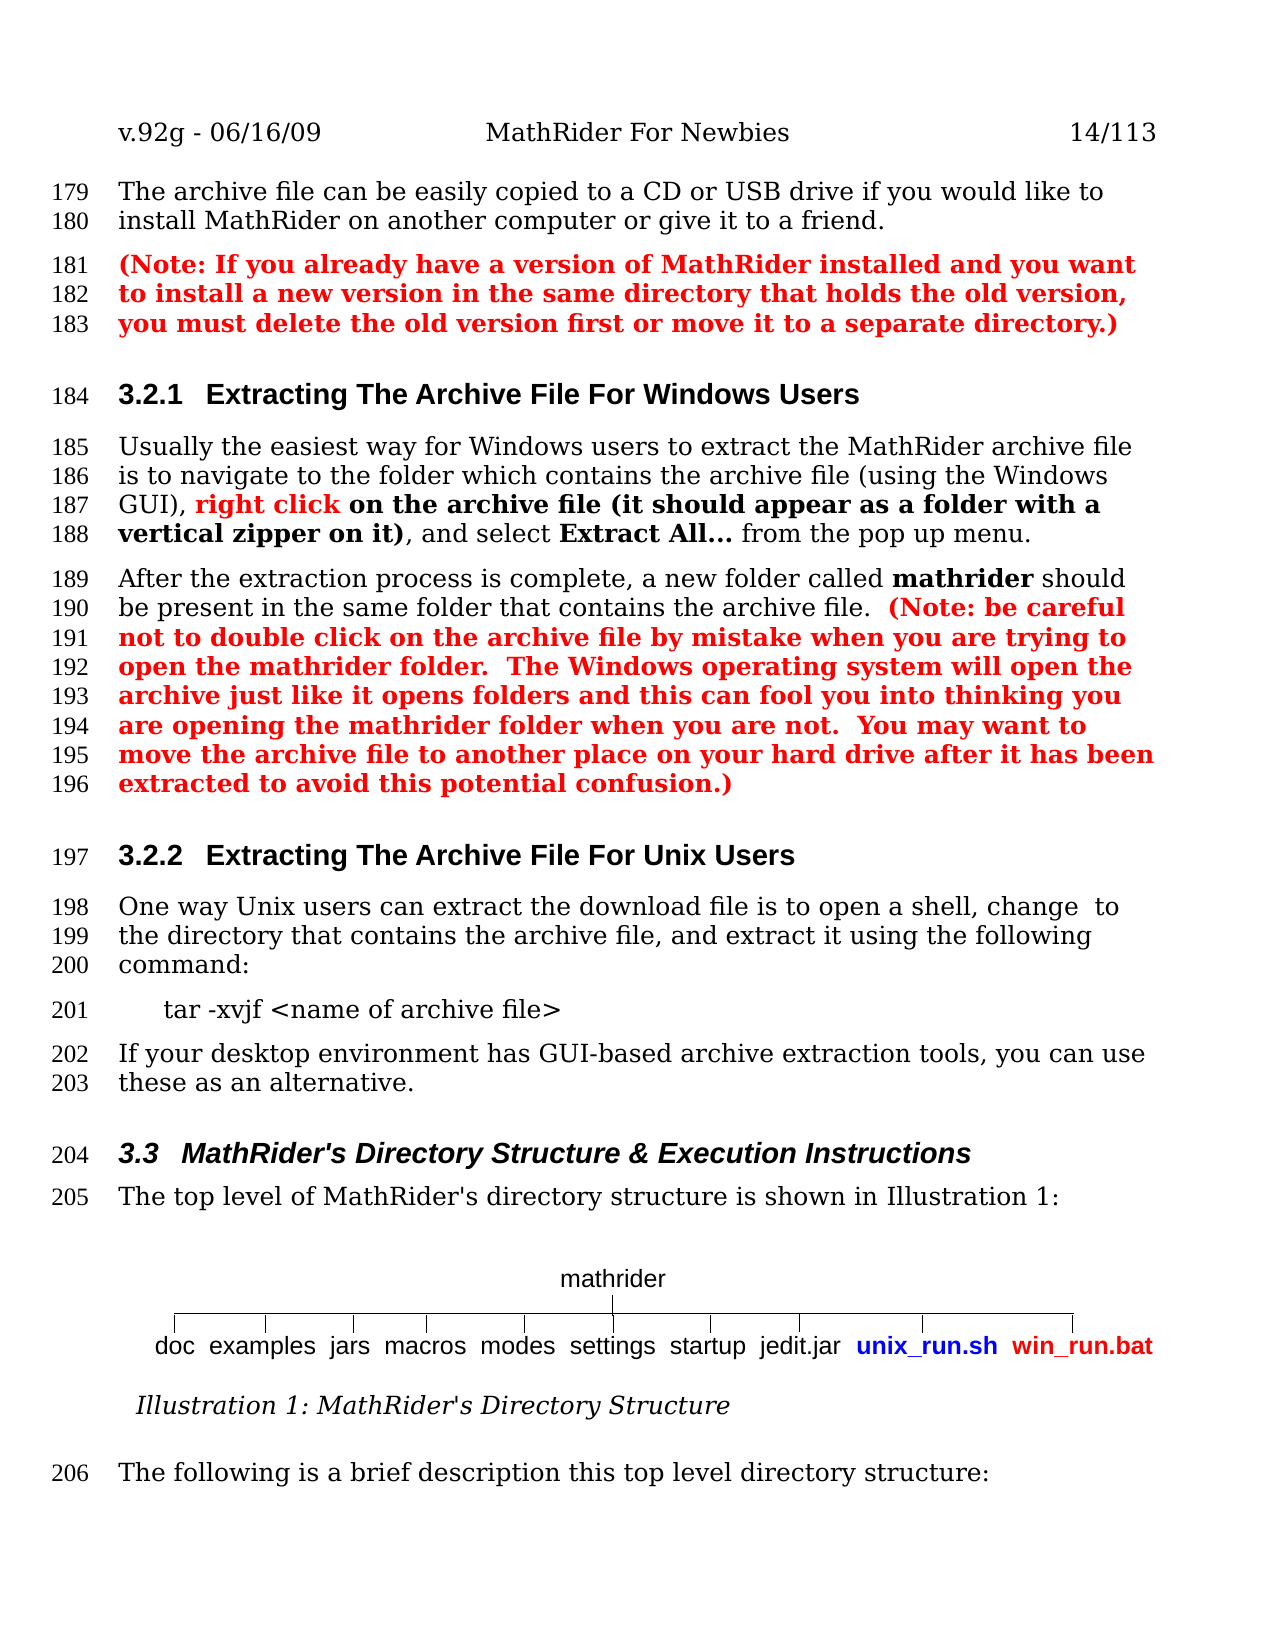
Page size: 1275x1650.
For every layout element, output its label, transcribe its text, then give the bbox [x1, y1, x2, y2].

text One way Unix users can extract the download file is to open a shell, change to the directory that contains the archive file, and extract it using the following command: [118, 892, 1157, 980]
text Illustration 1: MathRider's Directory Structure [136, 1237, 1153, 1421]
text The archive file can be easily copied to a CD or USB drive if you would like to install MathRider on another computer or give it to a friend. [118, 177, 1157, 235]
text (Note: If you already have a version of MathRider installed and you want to install a new version in the same directory that holds the old version, you must delete the old version first or move it to a separate directory.) [118, 250, 1157, 338]
text The top level of MathRider's directory structure is shown in Illustration 1: [118, 1182, 1157, 1211]
subtitle Extracting The Archive File For Unix Users [118, 838, 1157, 871]
text If your desktop environment has GUI-based archive extraction tools, you can use these as an alternative. [118, 1039, 1157, 1097]
text After the extraction process is complete, a new folder called mathrider should be present in the same folder that contains the archive file. (Note: be careful not to double click on the archive file by mistake when you are trying to open the mathrider folder. The Windows operating system will open the archive just like it opens folders and this can fool you into thinking you are opening the mathrider folder when you are not. You may want to move the archive file to another place on your hard drive after it has been extracted to avoid this potential confusion.) [118, 564, 1157, 799]
text tar -xvjf <name of archive file> [163, 995, 1157, 1024]
subtitle Extracting The Archive File For Windows Users [118, 377, 1157, 411]
subtitle MathRider's Directory Structure & Execution Instructions [118, 1136, 1157, 1170]
text The following is a brief description this top level directory structure: [118, 1459, 1157, 1488]
text Usually the easiest way for Windows users to extract the MathRider archive file is to navigate to the folder which contains the archive file (using the Windows GUI), right click on the archive file (it should appear as a folder with a vertical zipper on it), and select Extract All... from the pop up menu. [118, 432, 1157, 549]
